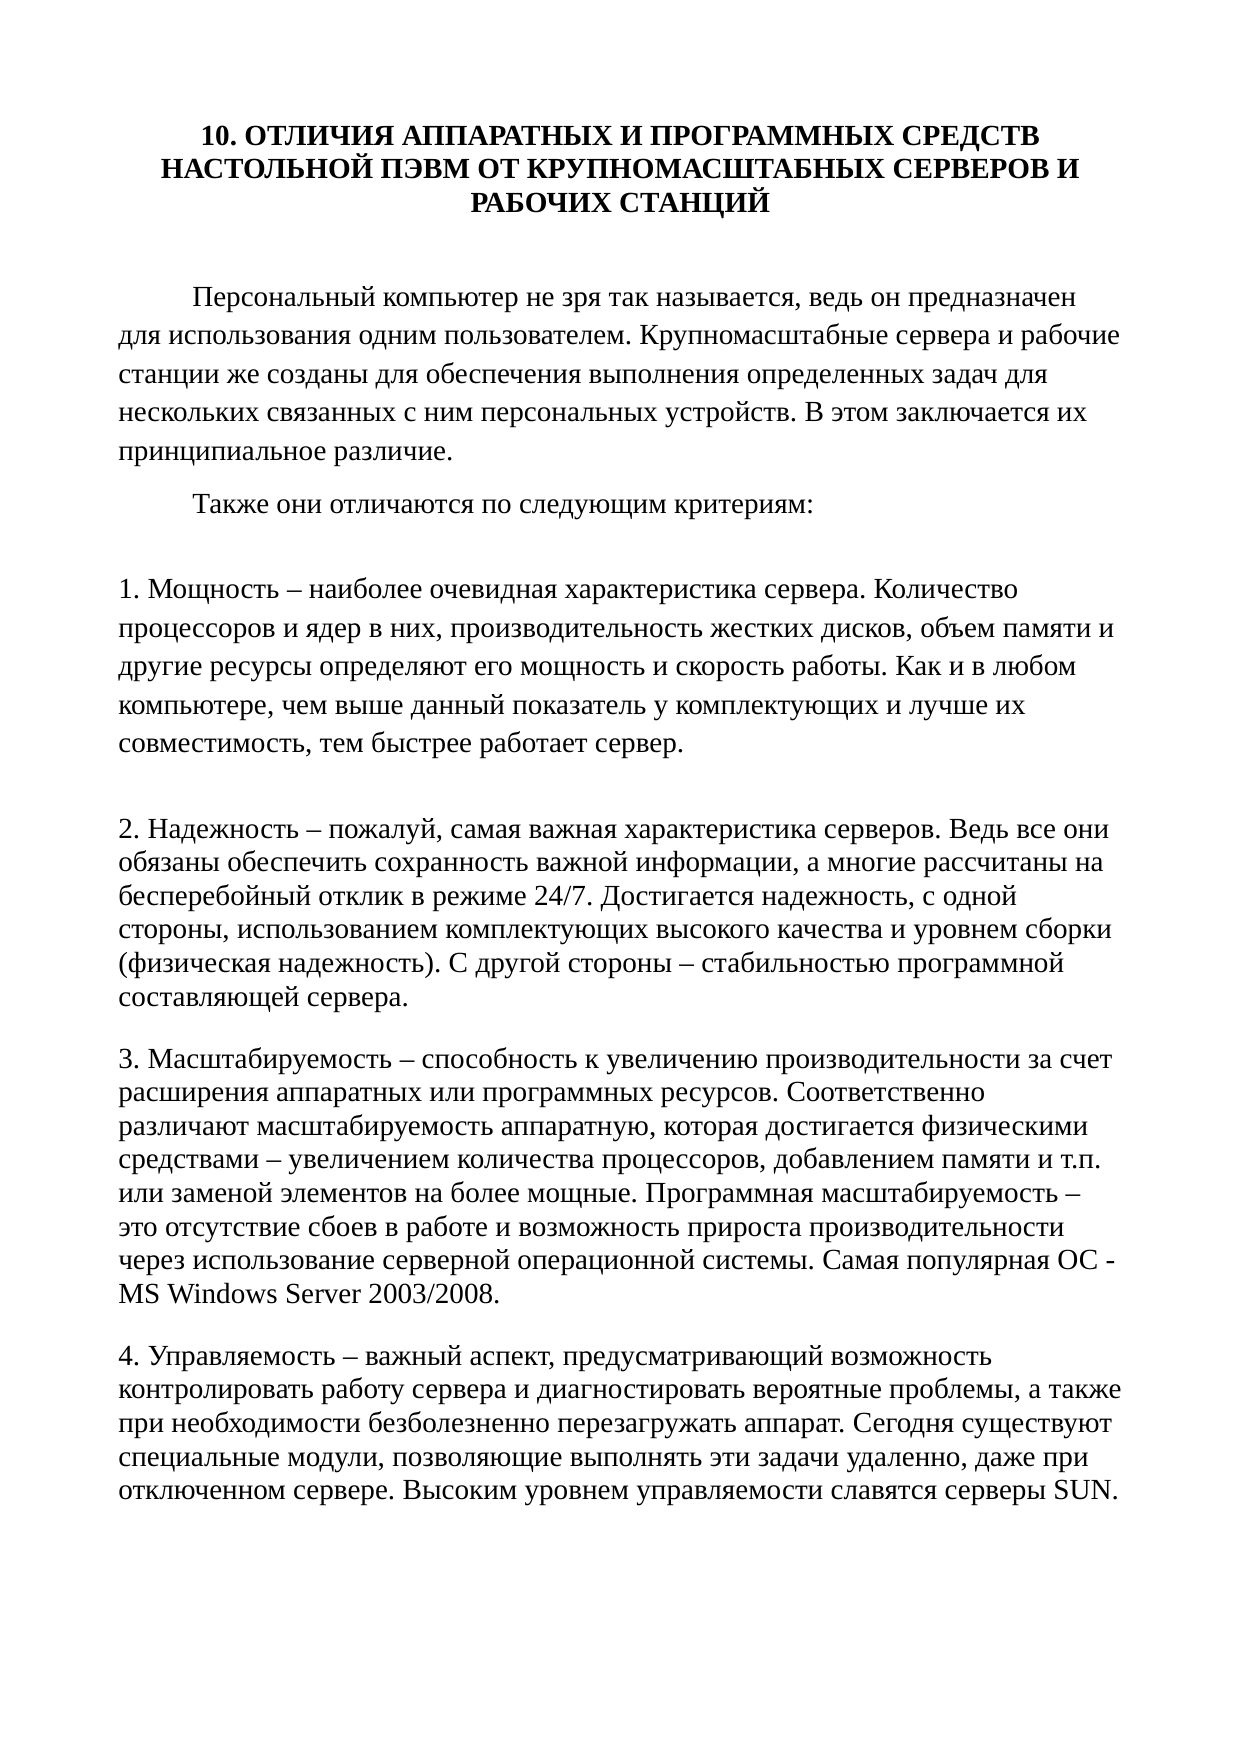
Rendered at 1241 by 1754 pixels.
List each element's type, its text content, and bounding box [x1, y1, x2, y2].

text 2. Надежность – пожалуй, самая важная характеристика серверов. Ведь все они обязаны обеспечить сохранность важной информации, а многие рассчитаны на бесперебойный отклик в режиме 24/7. Достигается надежность, с одной стороны, использованием комплектующих высокого качества и уровнем сборки (физическая надежность). С другой стороны – стабильностью программной составляющей сервера. [118, 811, 1122, 1041]
text 4. Управляемость – важный аспект, предусматривающий возможность контролировать работу сервера и диагностировать вероятные проблемы, а также при необходимости безболезненно перезагружать аппарат. Сегодня существуют специальные модули, позволяющие выполнять эти задачи удаленно, даже при отключенном сервере. Высоким уровнем управляемости славятся серверы SUN. [118, 1338, 1122, 1506]
text 3. Масштабируемость – способность к увеличению производительности за счет расширения аппаратных или программных ресурсов. Соответственно различают масштабируемость аппаратную, которая достигается физическими средствами – увеличением количества процессоров, добавлением памяти и т.п. или заменой элементов на более мощные. Программная масштабируемость – это отсутствие сбоев в работе и возможность прироста производительности через использование серверной операционной системы. Самая популярная ОС - MS Windows Server 2003/2008. [118, 1041, 1122, 1338]
text Также они отличаются по следующим критериям: [118, 486, 1122, 553]
subtitle 10. Отличия аппаратных и программных средств настольной ПЭВМ от крупномасштабных серверов и рабочих станций [118, 118, 1122, 219]
text Персональный компьютер не зря так называется, ведь он предназначен для использования одним пользователем. Крупномасштабные сервера и рабочие станции же созданы для обеспечения выполнения определенных задач для нескольких связанных с ним персональных устройств. В этом заключается их принципиальное различие. [118, 279, 1122, 466]
text 1. Мощность – наиболее очевидная характеристика сервера. Количество процессоров и ядер в них, производительность жестких дисков, объем памяти и другие ресурсы определяют его мощность и скорость работы. Как и в любом компьютере, чем выше данный показатель у комплектующих и лучше их совместимость, тем быстрее работает сервер. [118, 571, 1122, 792]
